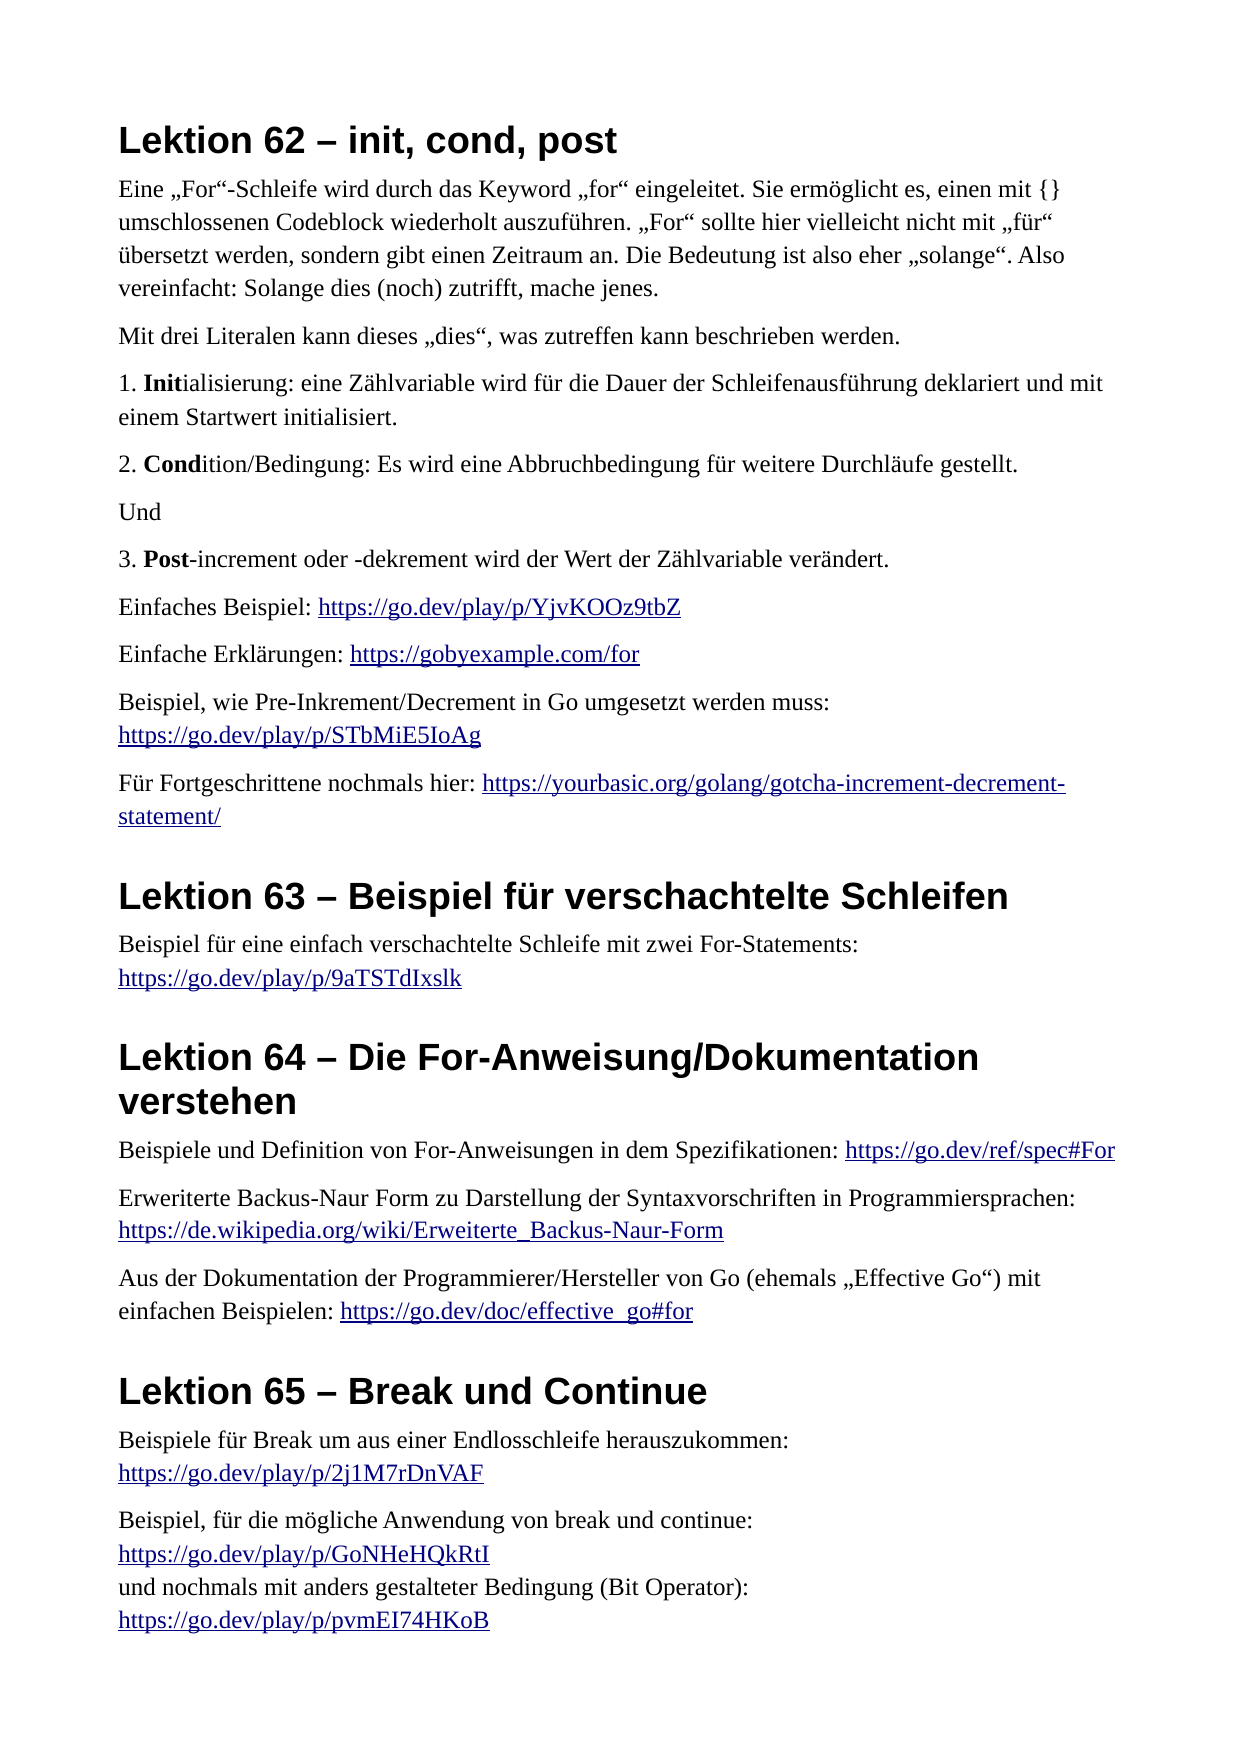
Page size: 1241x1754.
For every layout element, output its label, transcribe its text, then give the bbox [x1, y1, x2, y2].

subtitle Lektion 65 – Break und Continue [118, 1369, 1122, 1412]
text Beispiele und Definition von For-Anweisungen in dem Spezifikationen: https://go.dev/ref/spec#For [118, 1135, 1122, 1164]
text Beispiel, für die mögliche Anwendung von break und continue: https://go.dev/play/p/GoNHeHQkRtI und nochmals mit anders gestalteter Bedingung (Bit Operator): https://go.dev/play/p/pvmEI74HKoB [118, 1506, 1122, 1633]
subtitle Lektion 64 – Die For-Anweisung/Dokumentation verstehen [118, 1035, 1122, 1122]
text Eine „For“-Schleife wird durch das Keyword „for“ eingeleitet. Sie ermöglicht es, einen mit {} umschlossenen Codeblock wiederholt auszuführen. „For“ sollte hier vielleicht nicht mit „für“ übersetzt werden, sondern gibt einen Zeitraum an. Die Bedeutung ist also eher „solange“. Also vereinfacht: Solange dies (noch) zutrifft, mache jenes. [118, 174, 1122, 302]
text Einfache Erklärungen: https://gobyexample.com/for [118, 639, 1122, 668]
text Beispiel, wie Pre-Inkrement/Decrement in Go umgesetzt werden muss: https://go.dev/play/p/STbMiE5IoAg [118, 687, 1122, 749]
text 1. Initialisierung: eine Zählvariable wird für die Dauer der Schleifenausführung deklariert und mit einem Startwert initialisiert. [118, 368, 1122, 430]
text Beispiele für Break um aus einer Endlosschleife herauszukommen: https://go.dev/play/p/2j1M7rDnVAF [118, 1425, 1122, 1487]
text Aus der Dokumentation der Programmierer/Hersteller von Go (ehemals „Effective Go“) mit einfachen Beispielen: https://go.dev/doc/effective_go#for [118, 1263, 1122, 1325]
text Erweriterte Backus-Naur Form zu Darstellung der Syntaxvorschriften in Programmiersprachen: https://de.wikipedia.org/wiki/Erweiterte_Backus-Naur-Form [118, 1183, 1122, 1244]
text Beispiel für eine einfach verschachtelte Schleife mit zwei For-Statements: https://go.dev/play/p/9aTSTdIxslk [118, 929, 1122, 991]
text Für Fortgeschrittene nochmals hier: https://yourbasic.org/golang/gotcha-increment-decrement-statement/ [118, 768, 1122, 829]
text Mit drei Literalen kann dieses „dies“, was zutreffen kann beschrieben werden. [118, 321, 1122, 350]
text 3. Post-increment oder -dekrement wird der Wert der Zählvariable verändert. [118, 544, 1122, 573]
text Einfaches Beispiel: https://go.dev/play/p/YjvKOOz9tbZ [118, 592, 1122, 621]
text 2. Condition/Bedingung: Es wird eine Abbruchbedingung für weitere Durchläufe gestellt. [118, 449, 1122, 478]
subtitle Lektion 62 – init, cond, post [118, 118, 1122, 162]
text Und [118, 497, 1122, 526]
subtitle Lektion 63 – Beispiel für verschachtelte Schleifen [118, 873, 1122, 917]
